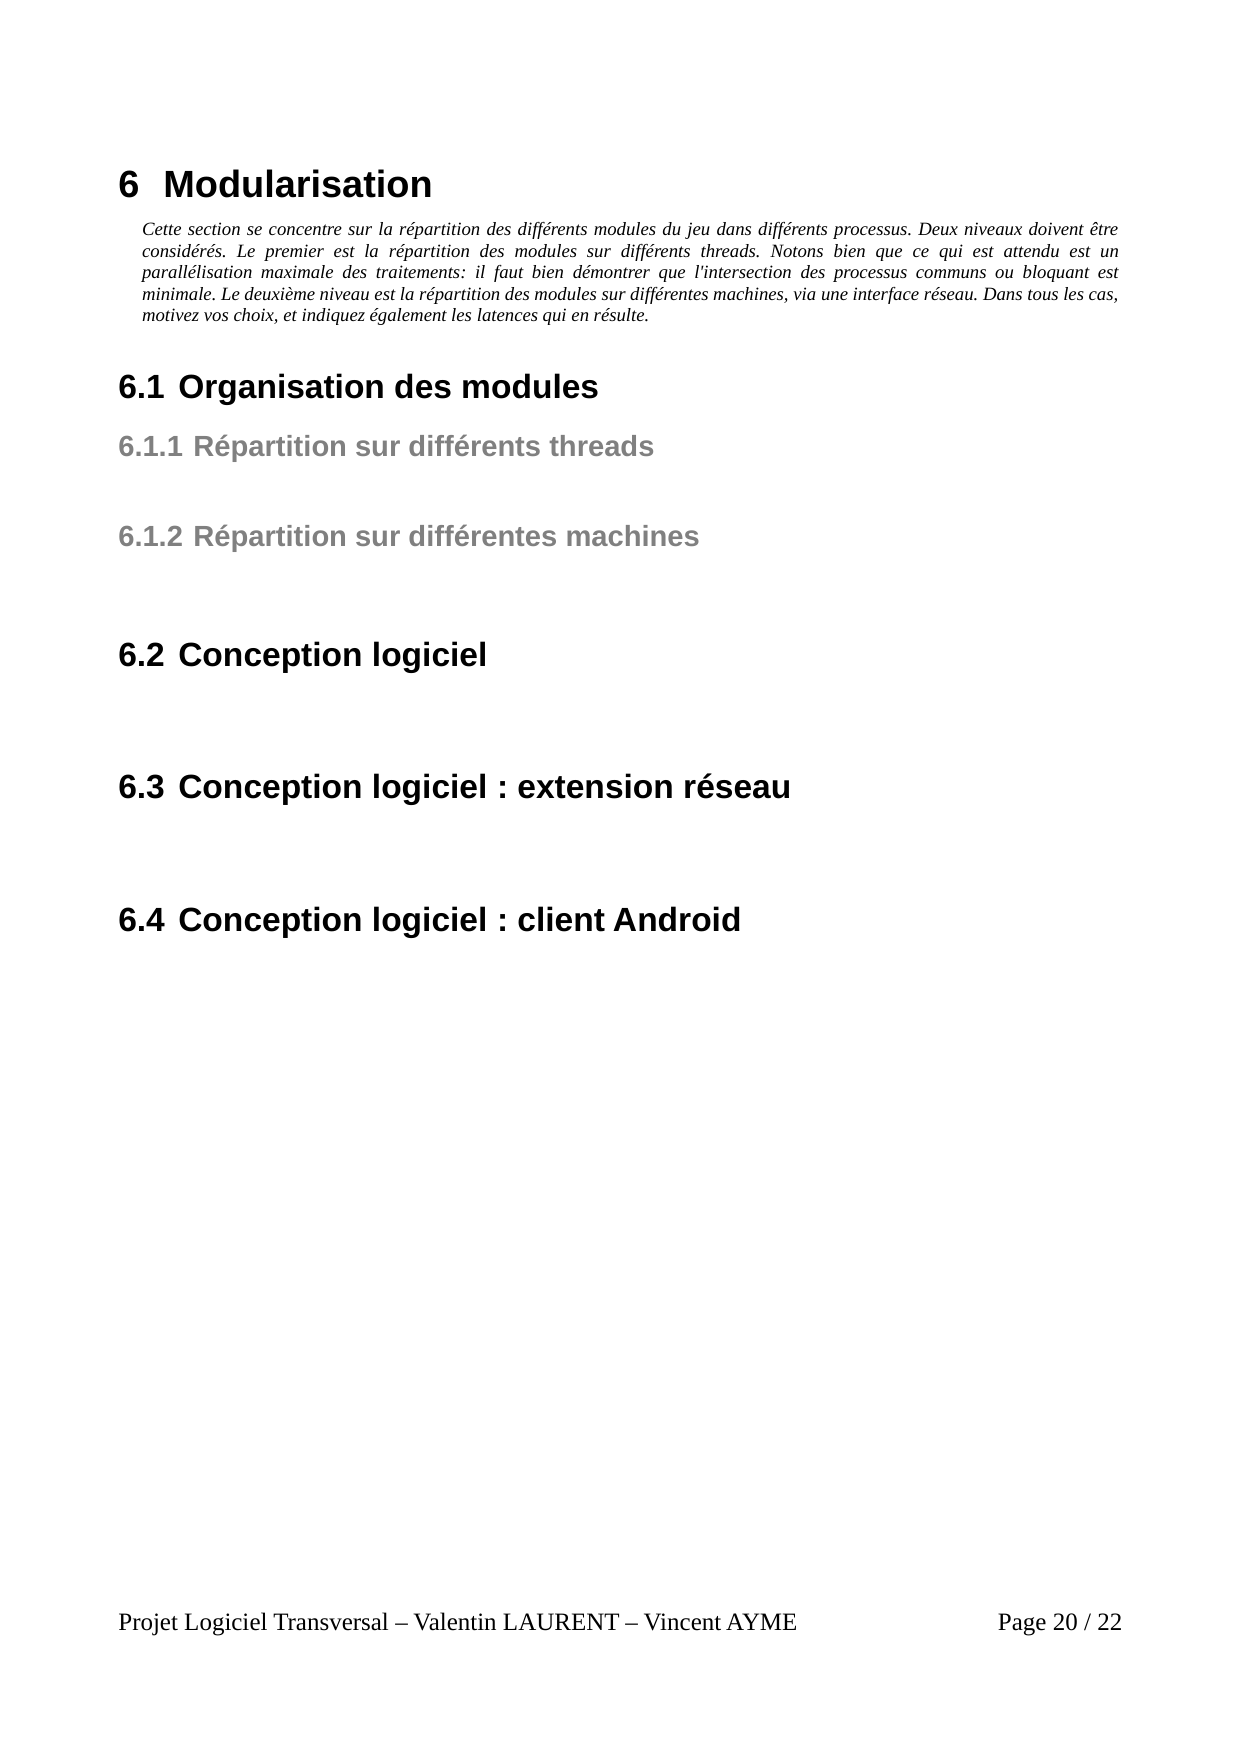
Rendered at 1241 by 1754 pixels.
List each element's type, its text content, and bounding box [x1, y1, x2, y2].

subtitle Répartition sur différentes machines [118, 519, 1122, 552]
subtitle Organisation des modules [118, 367, 1122, 406]
subtitle Répartition sur différents threads [118, 429, 1122, 463]
subtitle Modularisation [118, 143, 1122, 205]
subtitle Conception logiciel [118, 635, 1122, 673]
subtitle Conception logiciel : client Android [118, 900, 1122, 938]
subtitle Conception logiciel : extension réseau [118, 767, 1122, 806]
text Cette section se concentre sur la répartition des différents modules du jeu dans différents processus. Deux niveaux doivent être considérés. Le premier est la répartition des modules sur différents threads. Notons bien que ce qui est attendu est un parallélisation maximale des traitements: il faut bien démontrer que l'intersection des processus communs ou bloquant est minimale. Le deuxième niveau est la répartition des modules sur différentes machines, via une interface réseau. Dans tous les cas, motivez vos choix, et indiquez également les latences qui en résulte. [142, 218, 1122, 326]
